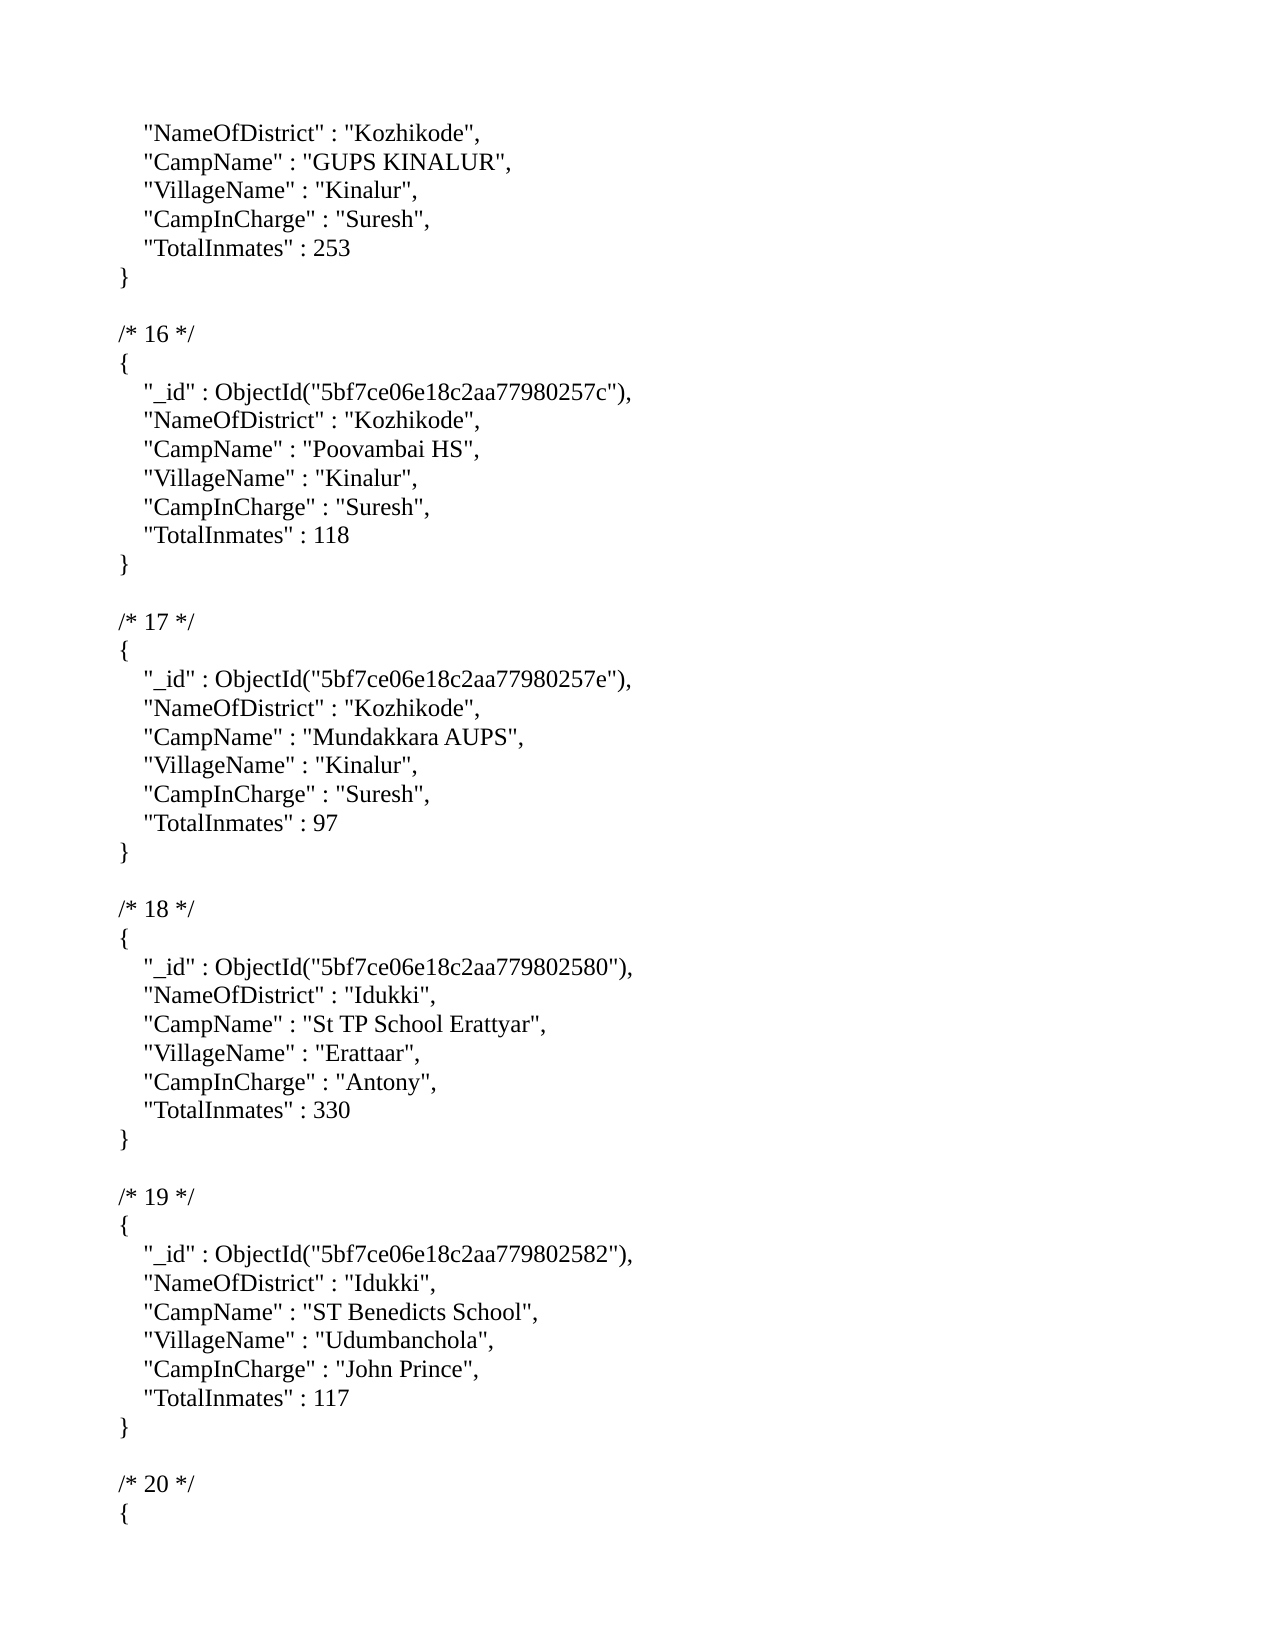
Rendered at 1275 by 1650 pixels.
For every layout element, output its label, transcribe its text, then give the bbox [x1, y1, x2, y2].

text } [118, 1412, 1157, 1441]
text "_id" : ObjectId("5bf7ce06e18c2aa77980257c"), [118, 377, 1157, 406]
text "CampName" : "ST Benedicts School", [118, 1297, 1157, 1326]
text } [118, 262, 1157, 291]
text "_id" : ObjectId("5bf7ce06e18c2aa77980257e"), [118, 664, 1157, 693]
text { [118, 923, 1157, 952]
text "_id" : ObjectId("5bf7ce06e18c2aa779802582"), [118, 1239, 1157, 1268]
text /* 17 */ [118, 607, 1157, 636]
text "NameOfDistrict" : "Kozhikode", [118, 693, 1157, 722]
text "VillageName" : "Erattaar", [118, 1038, 1157, 1067]
text "TotalInmates" : 118 [118, 521, 1157, 549]
text /* 16 */ [118, 319, 1157, 348]
text "TotalInmates" : 97 [118, 808, 1157, 837]
text "TotalInmates" : 330 [118, 1096, 1157, 1124]
text "NameOfDistrict" : "Idukki", [118, 1268, 1157, 1297]
text "VillageName" : "Udumbanchola", [118, 1326, 1157, 1354]
text { [118, 1211, 1157, 1239]
text { [118, 636, 1157, 664]
text "CampName" : "GUPS KINALUR", [118, 147, 1157, 176]
text "NameOfDistrict" : "Idukki", [118, 981, 1157, 1009]
text "CampName" : "Mundakkara AUPS", [118, 722, 1157, 751]
text } [118, 837, 1157, 866]
text "_id" : ObjectId("5bf7ce06e18c2aa779802580"), [118, 952, 1157, 981]
text "VillageName" : "Kinalur", [118, 463, 1157, 492]
text } [118, 1124, 1157, 1153]
text "TotalInmates" : 253 [118, 233, 1157, 262]
text "CampInCharge" : "Suresh", [118, 492, 1157, 521]
text "CampInCharge" : "Antony", [118, 1067, 1157, 1096]
text "CampName" : "Poovambai HS", [118, 434, 1157, 463]
text "NameOfDistrict" : "Kozhikode", [118, 118, 1157, 147]
text } [118, 549, 1157, 578]
text "NameOfDistrict" : "Kozhikode", [118, 406, 1157, 434]
text /* 19 */ [118, 1182, 1157, 1211]
text { [118, 348, 1157, 377]
text /* 18 */ [118, 894, 1157, 923]
text "VillageName" : "Kinalur", [118, 176, 1157, 204]
text "CampInCharge" : "John Prince", [118, 1354, 1157, 1383]
text { [118, 1498, 1157, 1527]
text "CampInCharge" : "Suresh", [118, 204, 1157, 233]
text "TotalInmates" : 117 [118, 1383, 1157, 1412]
text /* 20 */ [118, 1469, 1157, 1498]
text "CampName" : "St TP School Erattyar", [118, 1009, 1157, 1038]
text "CampInCharge" : "Suresh", [118, 779, 1157, 808]
text "VillageName" : "Kinalur", [118, 751, 1157, 779]
